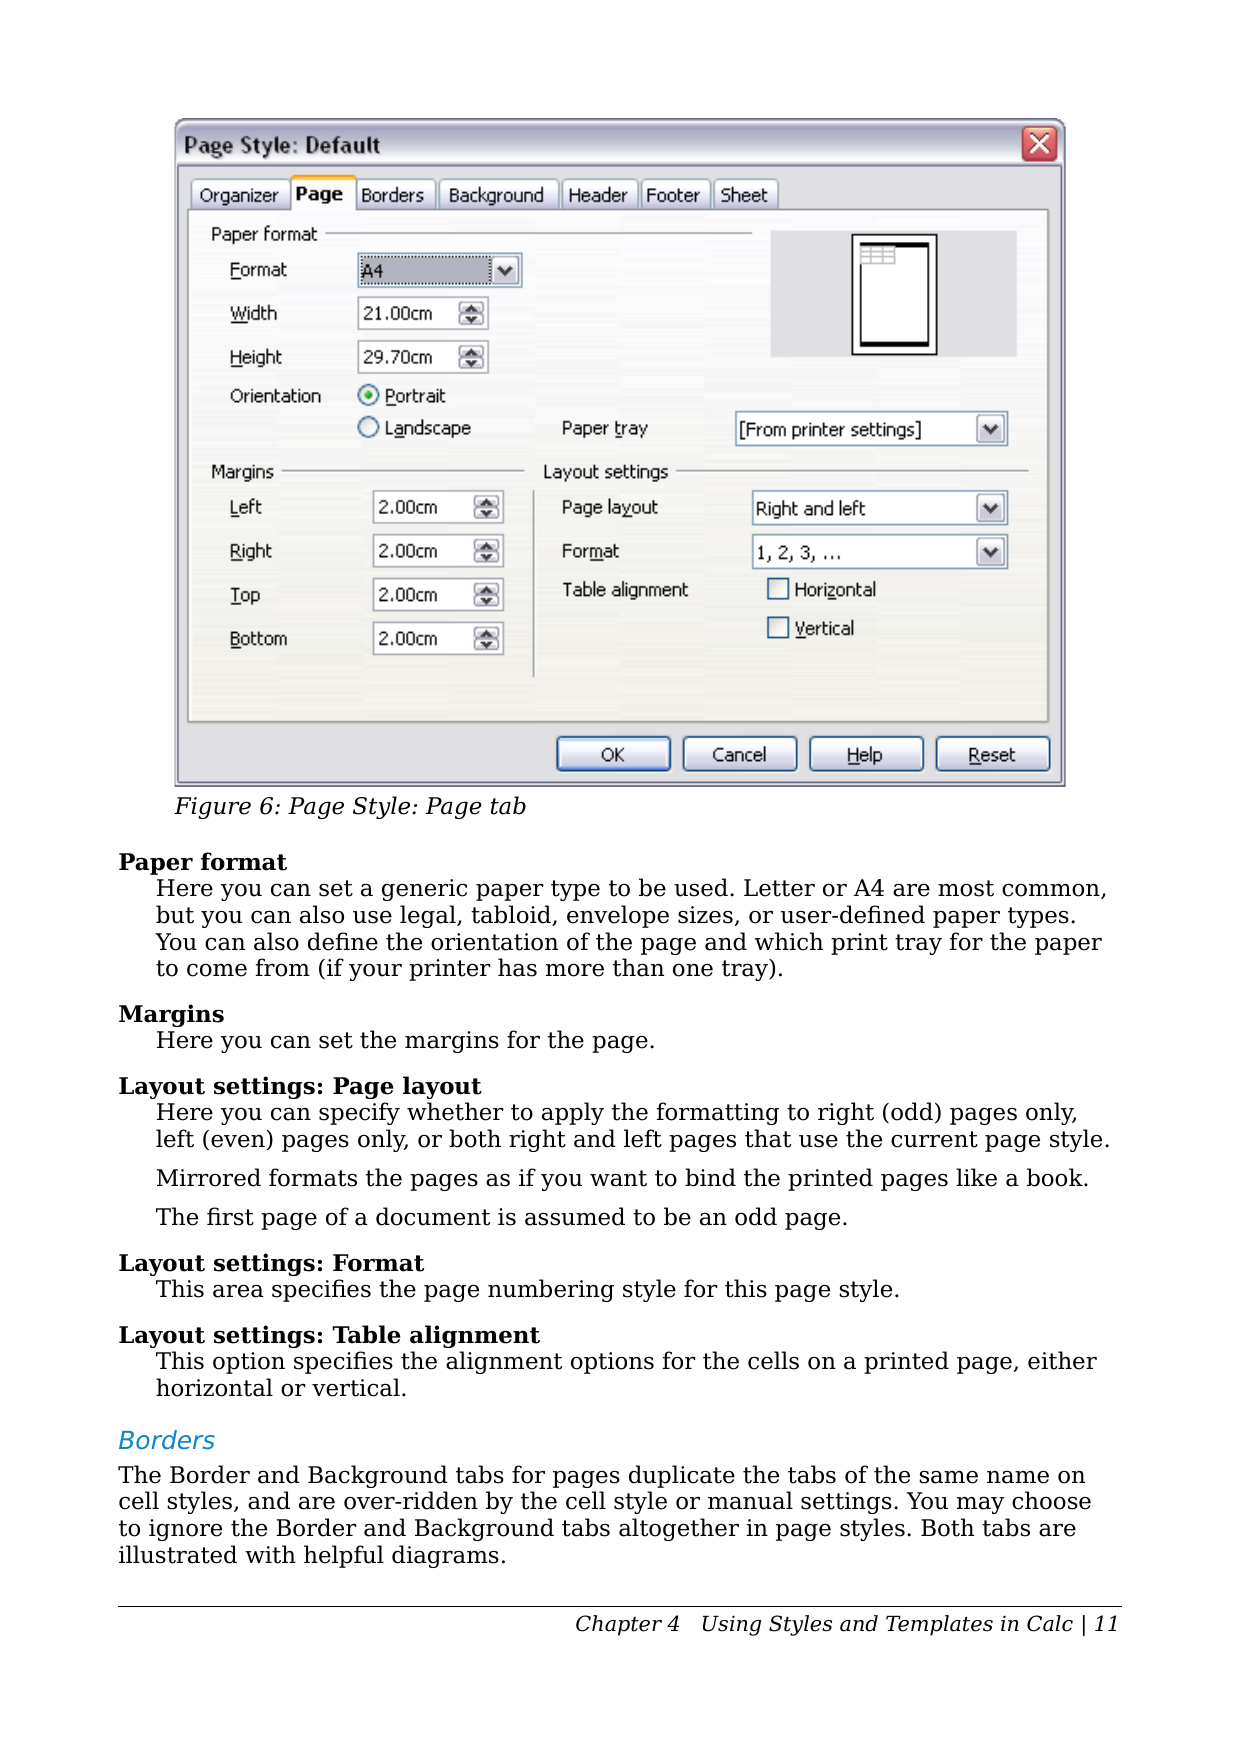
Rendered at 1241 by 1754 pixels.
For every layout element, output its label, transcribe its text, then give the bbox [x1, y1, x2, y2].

text This area specifies the page numbering style for this page style. [156, 1277, 1122, 1303]
text Margins [118, 1001, 1122, 1028]
text Layout settings: Table alignment [118, 1322, 1122, 1348]
picture [174, 118, 1066, 787]
text Here you can specify whether to apply the formatting to right (odd) pages only, left (even) pages only, or both right and left pages that use the current page style. [156, 1099, 1122, 1153]
text This option specifies the alignment options for the cells on a printed page, either horizontal or vertical. [156, 1348, 1122, 1402]
text The first page of a document is assumed to be an odd page. [156, 1204, 1122, 1231]
text Here you can set a generic paper type to be used. Letter or A4 are most common, but you can also use legal, tabloid, envelope sizes, or user-defined paper types. You can also define the orientation of the page and which print tray for the paper to come from (if your printer has more than one tray). [156, 876, 1122, 982]
subtitle Borders [118, 1426, 1122, 1455]
text Layout settings: Format [118, 1250, 1122, 1277]
text Layout settings: Page layout [118, 1073, 1122, 1099]
text Mirrored formats the pages as if you want to bind the printed pages like a book. [156, 1165, 1122, 1192]
text Paper format [118, 849, 1122, 876]
text The Border and Background tabs for pages duplicate the tabs of the same name on cell styles, and are over-ridden by the cell style or manual settings. You may choose to ignore the Border and Background tabs altogether in page styles. Both tabs are illustrated with helpful diagrams. [118, 1462, 1122, 1568]
text Figure 6: Page Style: Page tab [174, 793, 1066, 820]
text Here you can set the margins for the page. [156, 1028, 1122, 1054]
